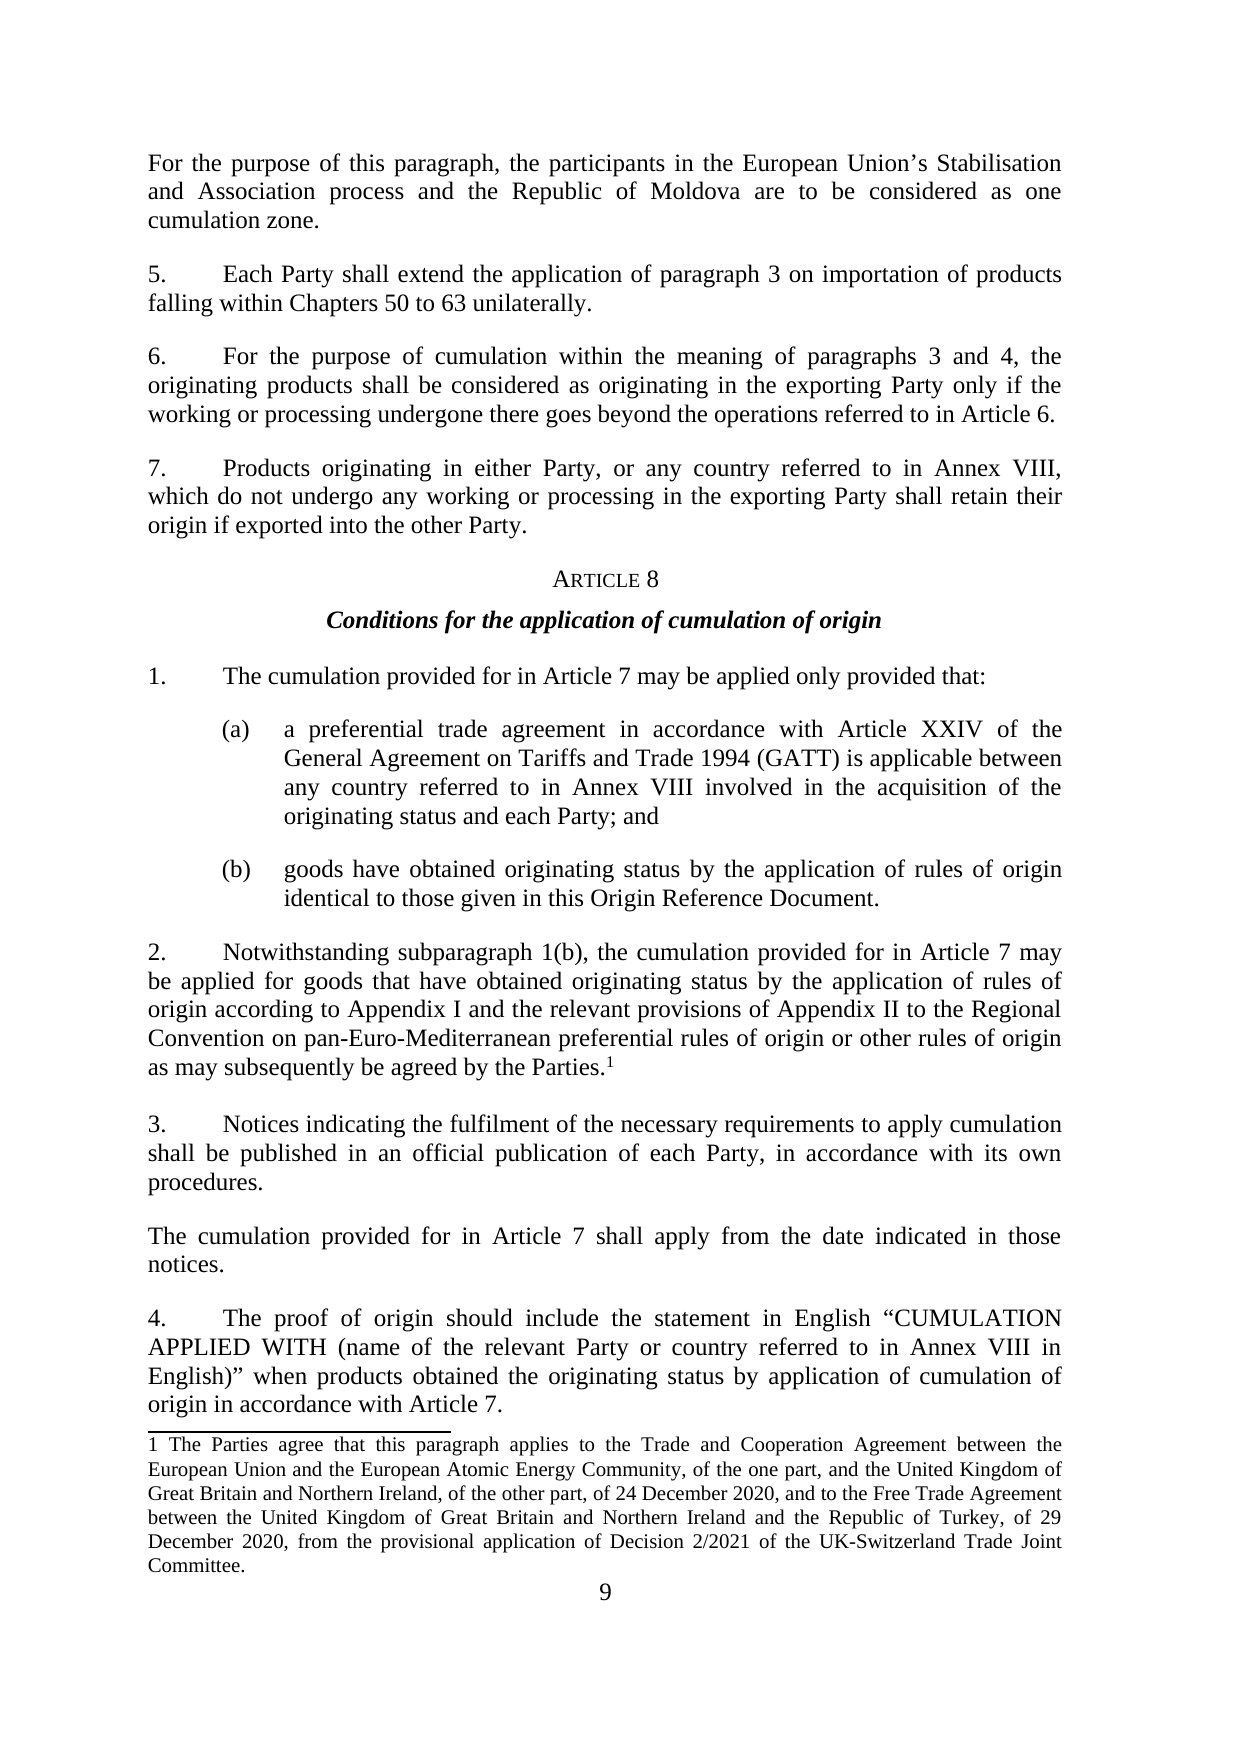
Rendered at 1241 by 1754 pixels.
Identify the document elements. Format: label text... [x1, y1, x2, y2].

text 2. Notwithstanding subparagraph 1(b), the cumulation provided for in Article 7 may be applied for goods that have obtained originating status by the application of rules of origin according to Appendix I and the relevant provisions of Appendix II to the Regional Convention on pan-Euro-Mediterranean preferential rules of origin or other rules of origin as may subsequently be agreed by the Parties. [148, 937, 1063, 1081]
text Conditions for the application of cumulation of origin [148, 605, 1063, 634]
list 6. For the purpose of cumulation within the meaning of paragraphs 3 and 4, the originating products shall be considered as originating in the exporting Party only if the working or processing undergone there goes beyond the operations referred to in Article 6. [148, 341, 1063, 428]
text The Parties agree that this paragraph applies to the Trade and Cooperation Agreement between the European Union and the European Atomic Energy Community, of the one part, and the United Kingdom of Great Britain and Northern Ireland, of the other part, of 24 December 2020, and to the Free Trade Agreement between the United Kingdom of Great Britain and Northern Ireland and the Republic of Turkey, of 29 December 2020, from the provisional application of Decision 2/2021 of the UK-Switzerland Trade Joint Committee. [148, 1432, 1063, 1577]
list 1. The cumulation provided for in Article 7 may be applied only provided that: [148, 661, 1063, 689]
list 5. Each Party shall extend the application of paragraph 3 on importation of products falling within Chapters 50 to 63 unilaterally. [148, 259, 1063, 316]
list (b) goods have obtained originating status by the application of rules of origin identical to those given in this Origin Reference Document. [222, 854, 1063, 912]
list The cumulation provided for in Article 7 shall apply from the date indicated in those notices. [148, 1221, 1063, 1278]
list 3. Notices indicating the fulfilment of the necessary requirements to apply cumulation shall be published in an official publication of each Party, in accordance with its own procedures. [148, 1109, 1063, 1196]
list (a) a preferential trade agreement in accordance with Article XXIV of the General Agreement on Tariffs and Trade 1994 (GATT) is applicable between any country referred to in Annex VIII involved in the acquisition of the originating status and each Party; and [222, 714, 1063, 829]
list For the purpose of this paragraph, the participants in the European Union’s Stabilisation and Association process and the Republic of Moldova are to be considered as one cumulation zone. [148, 148, 1063, 234]
list 7. Products originating in either Party, or any country referred to in Annex VIII, which do not undergo any working or processing in the exporting Party shall retain their origin if exported into the other Party. [148, 453, 1063, 539]
list 4. The proof of origin should include the statement in English “CUMULATION APPLIED WITH (name of the relevant Party or country referred to in Annex VIII in English)” when products obtained the originating status by application of cumulation of origin in accordance with Article 7. [148, 1303, 1063, 1418]
text Article 8 [148, 564, 1063, 593]
